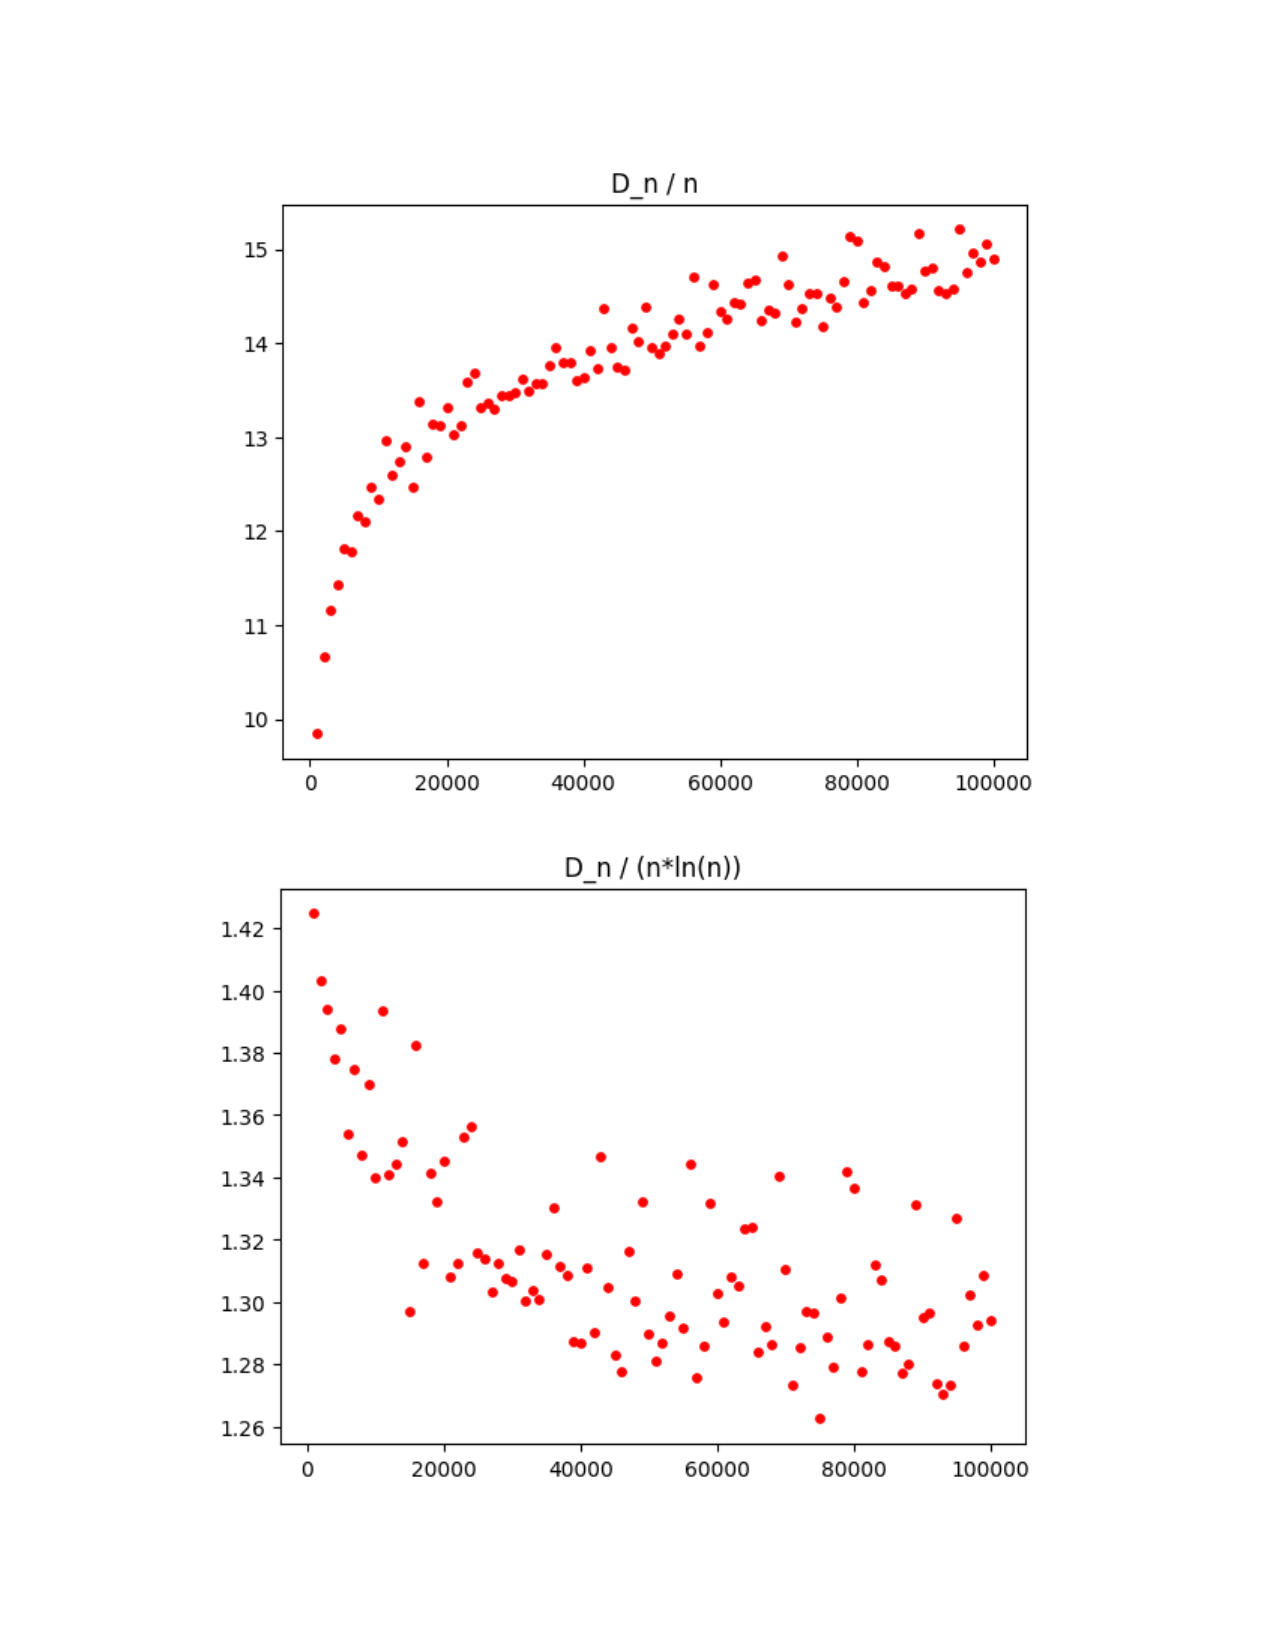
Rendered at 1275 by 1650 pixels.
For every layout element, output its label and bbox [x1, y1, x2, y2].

picture [227, 157, 1048, 810]
picture [204, 842, 1045, 1495]
